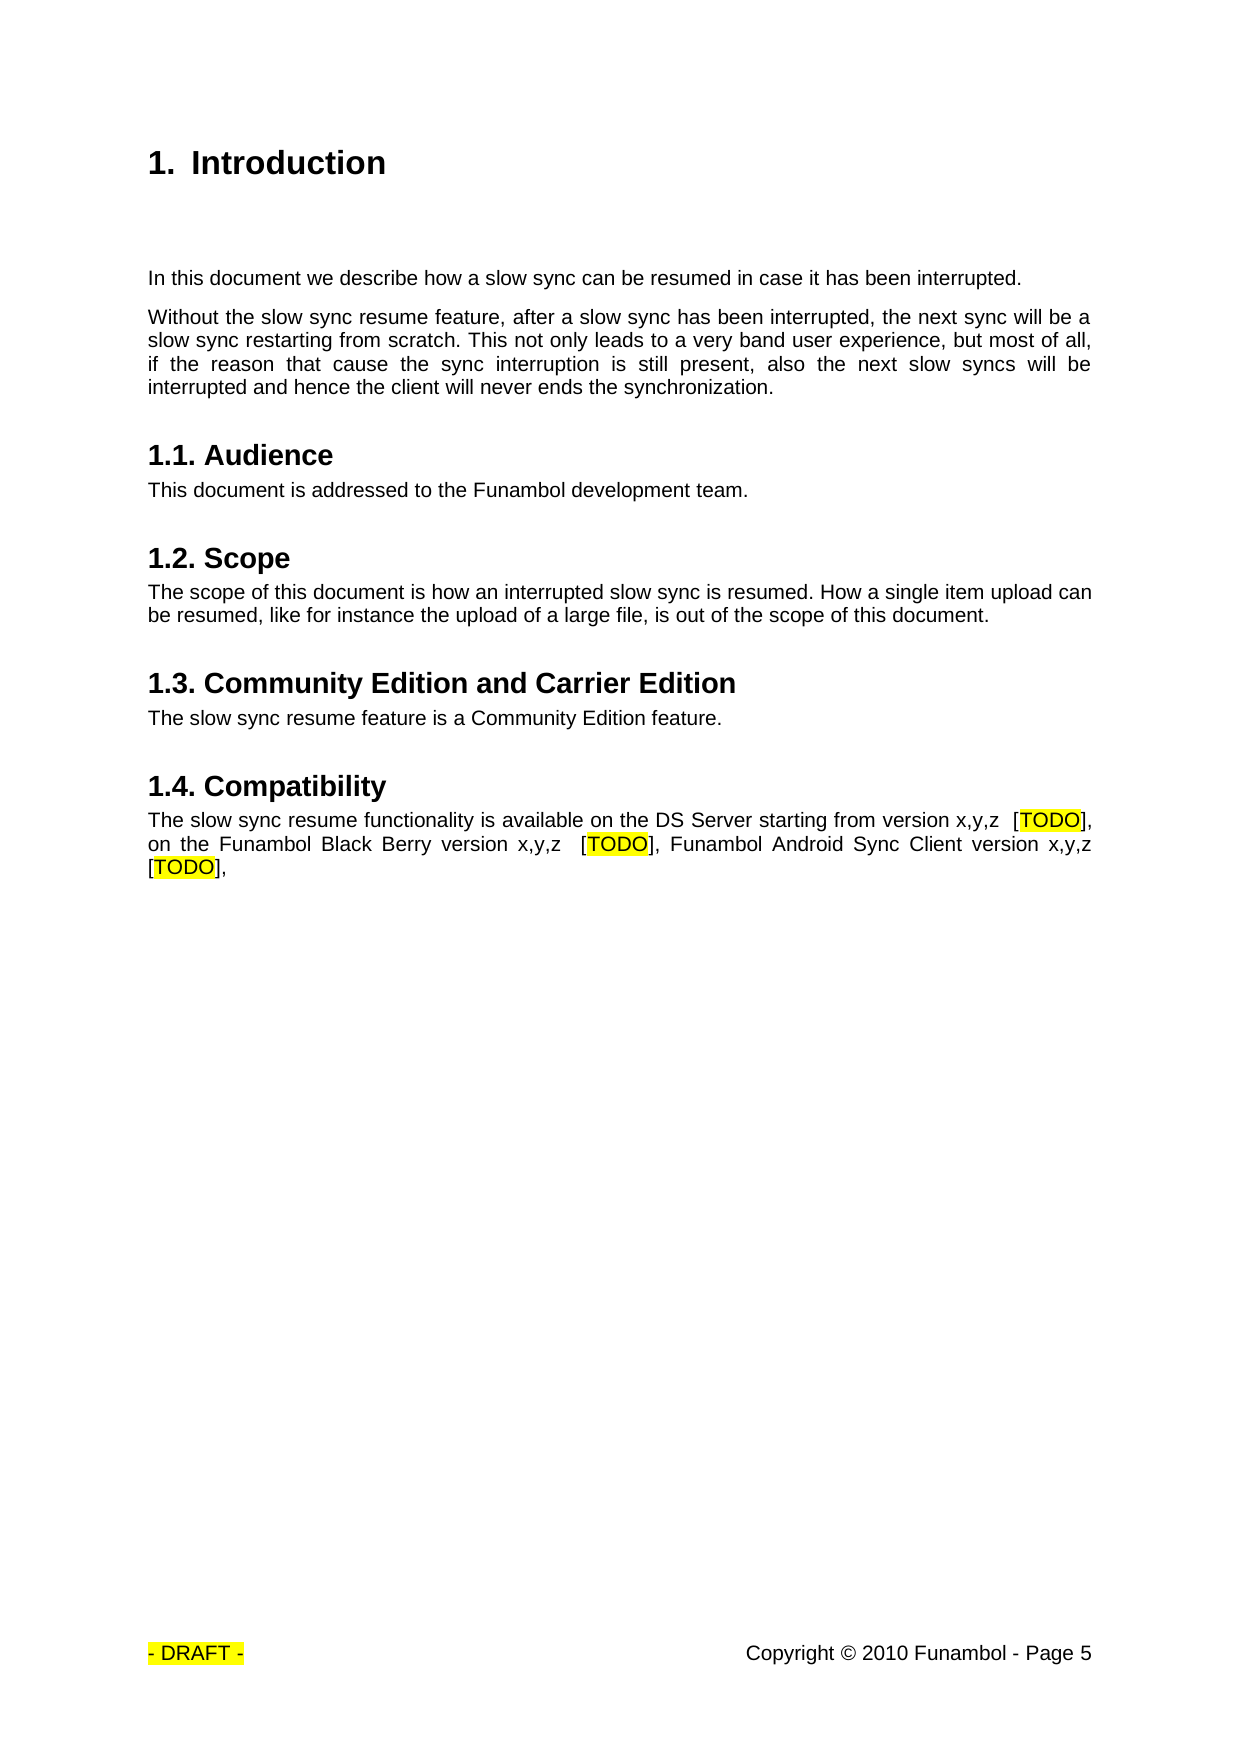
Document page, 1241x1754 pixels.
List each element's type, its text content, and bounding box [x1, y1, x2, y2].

text The slow sync resume feature is a Community Edition feature. [148, 706, 1093, 730]
text This document is addressed to the Funambol development team. [148, 478, 1093, 502]
text In this document we describe how a slow sync can be resumed in case it has been interrupted. [148, 267, 1093, 290]
subtitle Scope [148, 542, 1093, 574]
text The scope of this document is how an interrupted slow sync is resumed. How a single item upload can be resumed, like for instance the upload of a large file, is out of the scope of this document. [148, 580, 1093, 627]
text Without the slow sync resume feature, after a slow sync has been interrupted, the next sync will be a slow sync restarting from scratch. This not only leads to a very band user experience, but most of all, if the reason that cause the sync interruption is still present, also the next slow syncs will be interrupted and hence the client will never ends the synchronization. [148, 305, 1093, 399]
subtitle Introduction [148, 144, 1093, 181]
text The slow sync resume functionality is available on the DS Server starting from version x,y,z [TODO], on the Funambol Black Berry version x,y,z [TODO], Funambol Android Sync Client version x,y,z [TODO], [148, 808, 1093, 879]
subtitle Compatibility [148, 770, 1093, 802]
subtitle Community Edition and Carrier Edition [148, 667, 1093, 700]
subtitle Audience [148, 439, 1093, 472]
